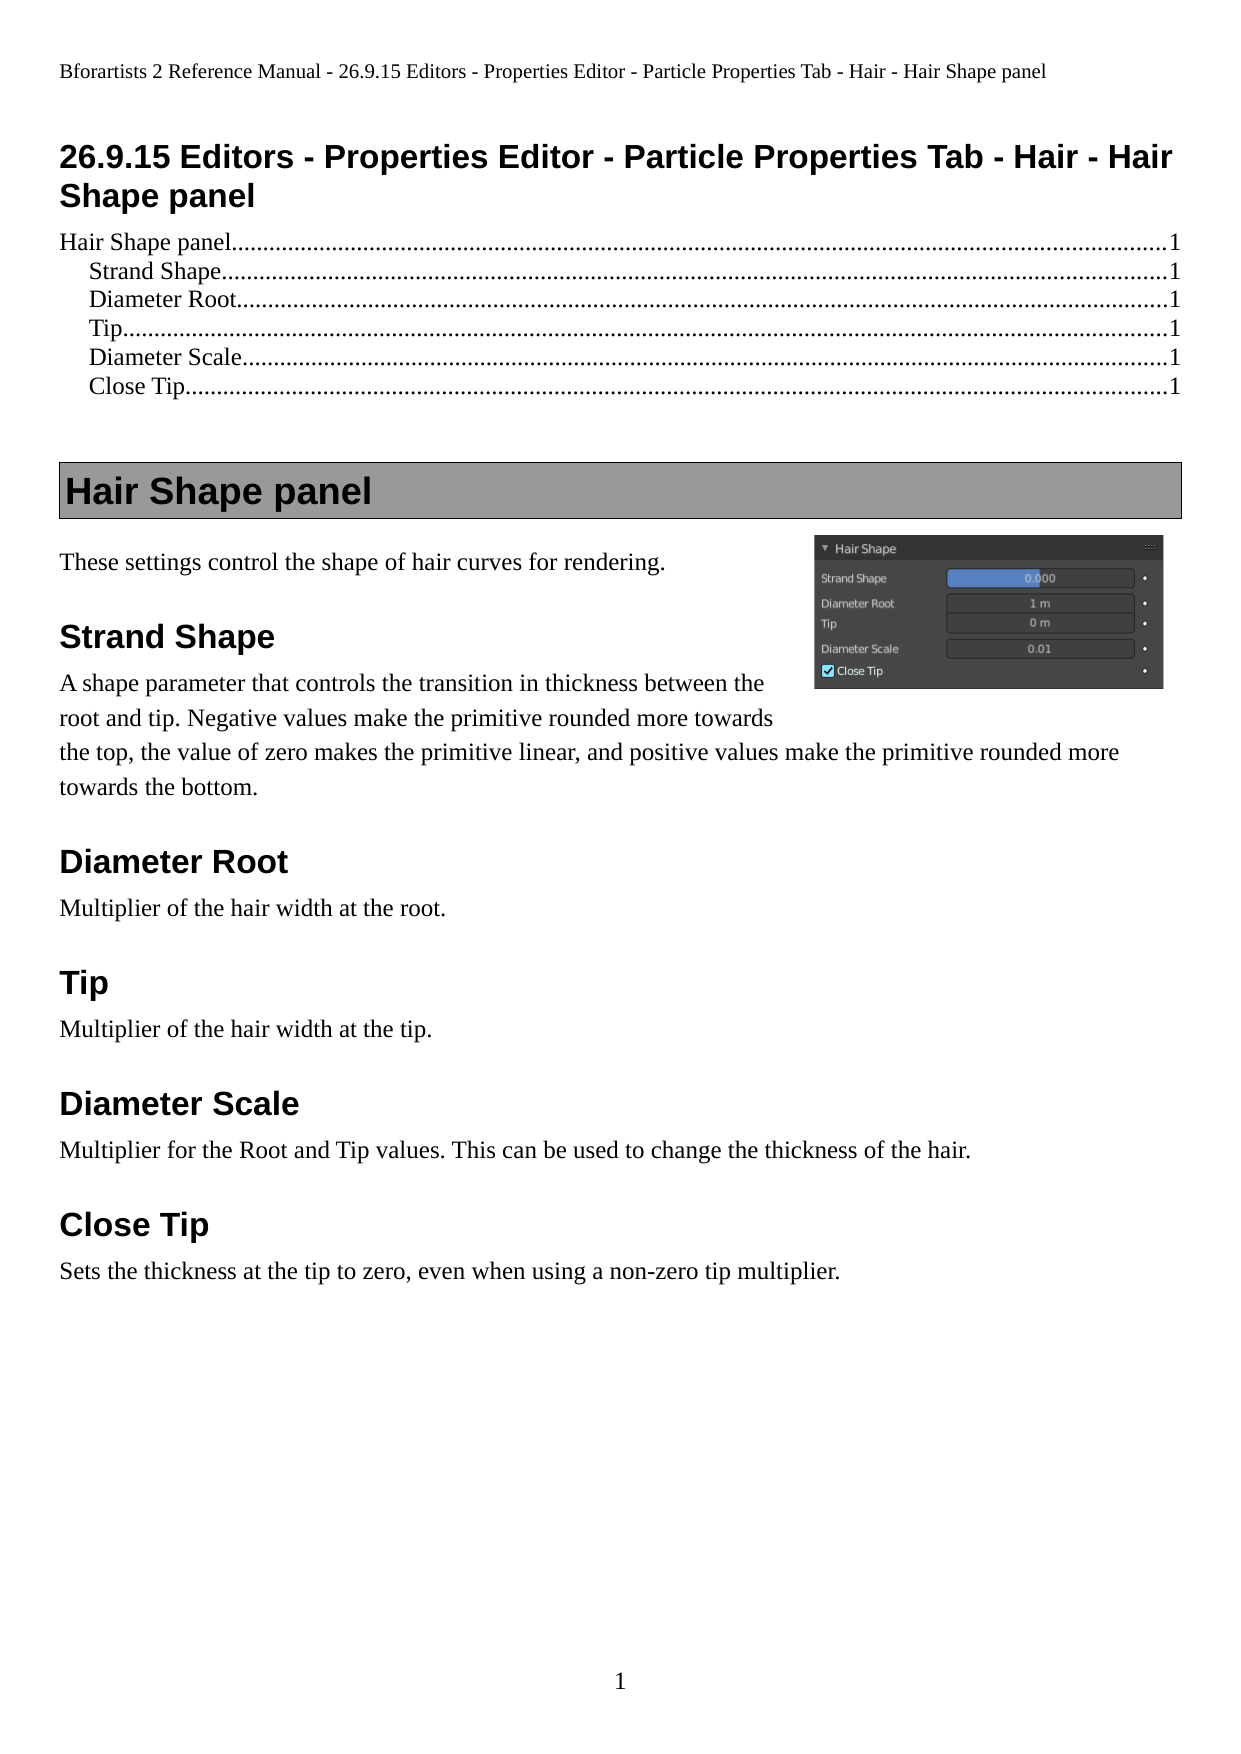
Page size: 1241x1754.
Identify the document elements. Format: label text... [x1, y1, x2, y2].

subtitle Diameter Root [59, 841, 1181, 880]
picture [814, 535, 1164, 689]
text Hair Shape panel 1 [59, 227, 1181, 256]
text Sets the thickness at the tip to zero, even when using a non-zero tip multiplier. [59, 1256, 1181, 1284]
subtitle [1164, 617, 1181, 656]
subtitle Tip [59, 962, 1181, 1001]
text Diameter Scale 1 [88, 342, 1181, 371]
text Strand Shape 1 [88, 256, 1181, 284]
subtitle Diameter Scale [59, 1083, 1181, 1122]
text These settings control the shape of hair curves for rendering. [59, 547, 814, 576]
text Multiplier of the hair width at the tip. [59, 1014, 1181, 1042]
text Multiplier for the Root and Tip values. This can be used to change the thickness of the hair. [59, 1135, 1181, 1163]
text Close Tip 1 [88, 371, 1181, 399]
subtitle Strand Shape [59, 617, 814, 656]
text Tip 1 [88, 313, 1181, 342]
subtitle 26.9.15 Editors - Properties Editor - Particle Properties Tab - Hair - Hair Shape panel [59, 138, 1181, 214]
table_header Hair Shape panel [60, 463, 1181, 518]
text Multiplier of the hair width at the root. [59, 893, 1181, 921]
subtitle Close Tip [59, 1204, 1181, 1243]
text A shape parameter that controls the transition in thickness between the root and tip. Negative values make the primitive rounded more towards the top, the value of zero makes the primitive linear, and positive values make the primitive rounded more towards the bottom. [59, 668, 1181, 800]
text Diameter Root 1 [88, 284, 1181, 313]
